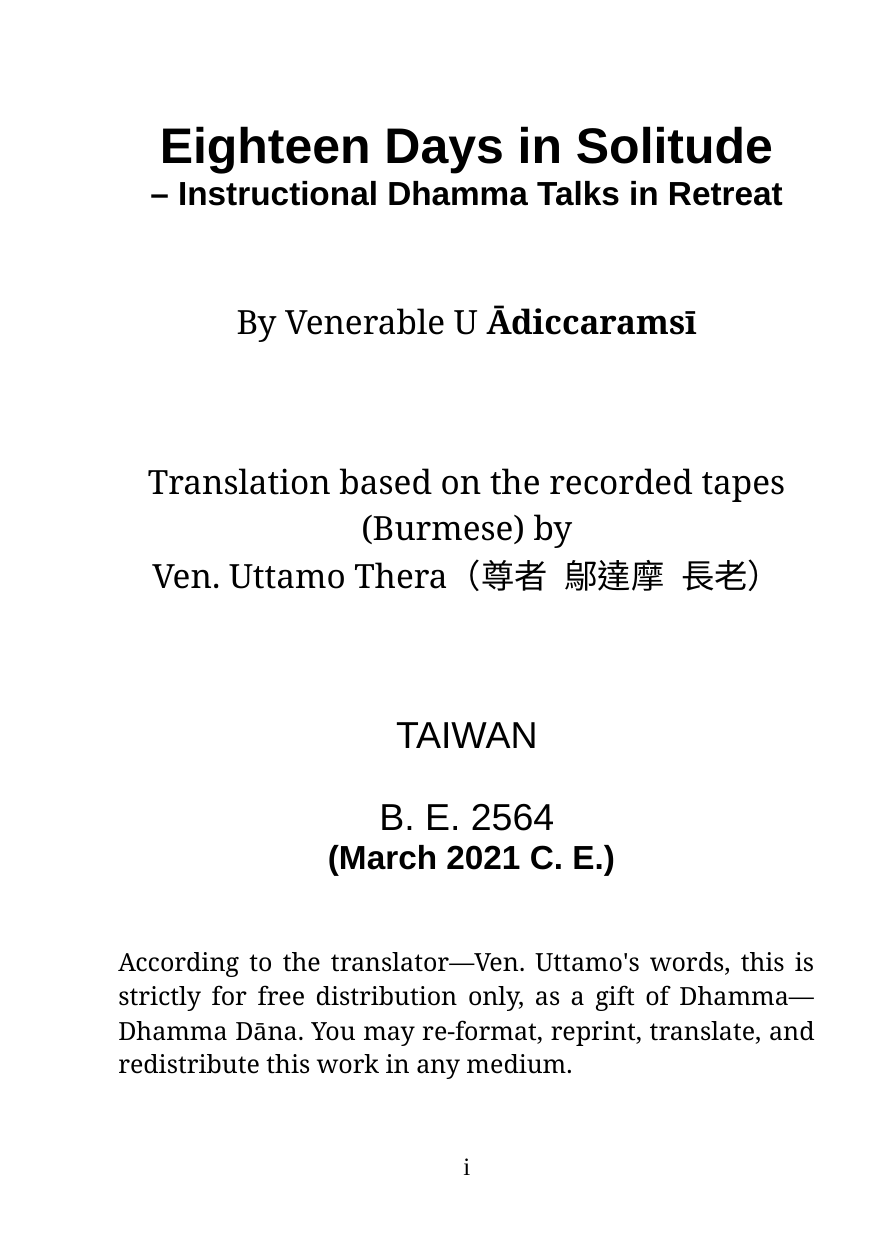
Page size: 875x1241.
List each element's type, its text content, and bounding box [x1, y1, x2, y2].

text According to the translator—Ven. Uttamo's words, this is strictly for free distribution only, as a gift of Dhamma—Dhamma Dāna. You may re-format, reprint, translate, and redistribute this work in any medium. [118, 945, 815, 1081]
text By Venerable U Ādiccaramsī [118, 299, 815, 344]
text B. E. 2564 [118, 795, 815, 838]
text TAIWAN [118, 714, 815, 757]
text (March 2021 C. E.) [118, 838, 815, 877]
text Eighteen Days in Solitude [118, 117, 815, 174]
text Ven. Uttamo Thera（尊者 鄔達摩 長老） [118, 550, 815, 598]
text Translation based on the recorded tapes (Burmese) by [118, 459, 815, 550]
text – Instructional Dhamma Talks in Retreat [118, 174, 815, 212]
